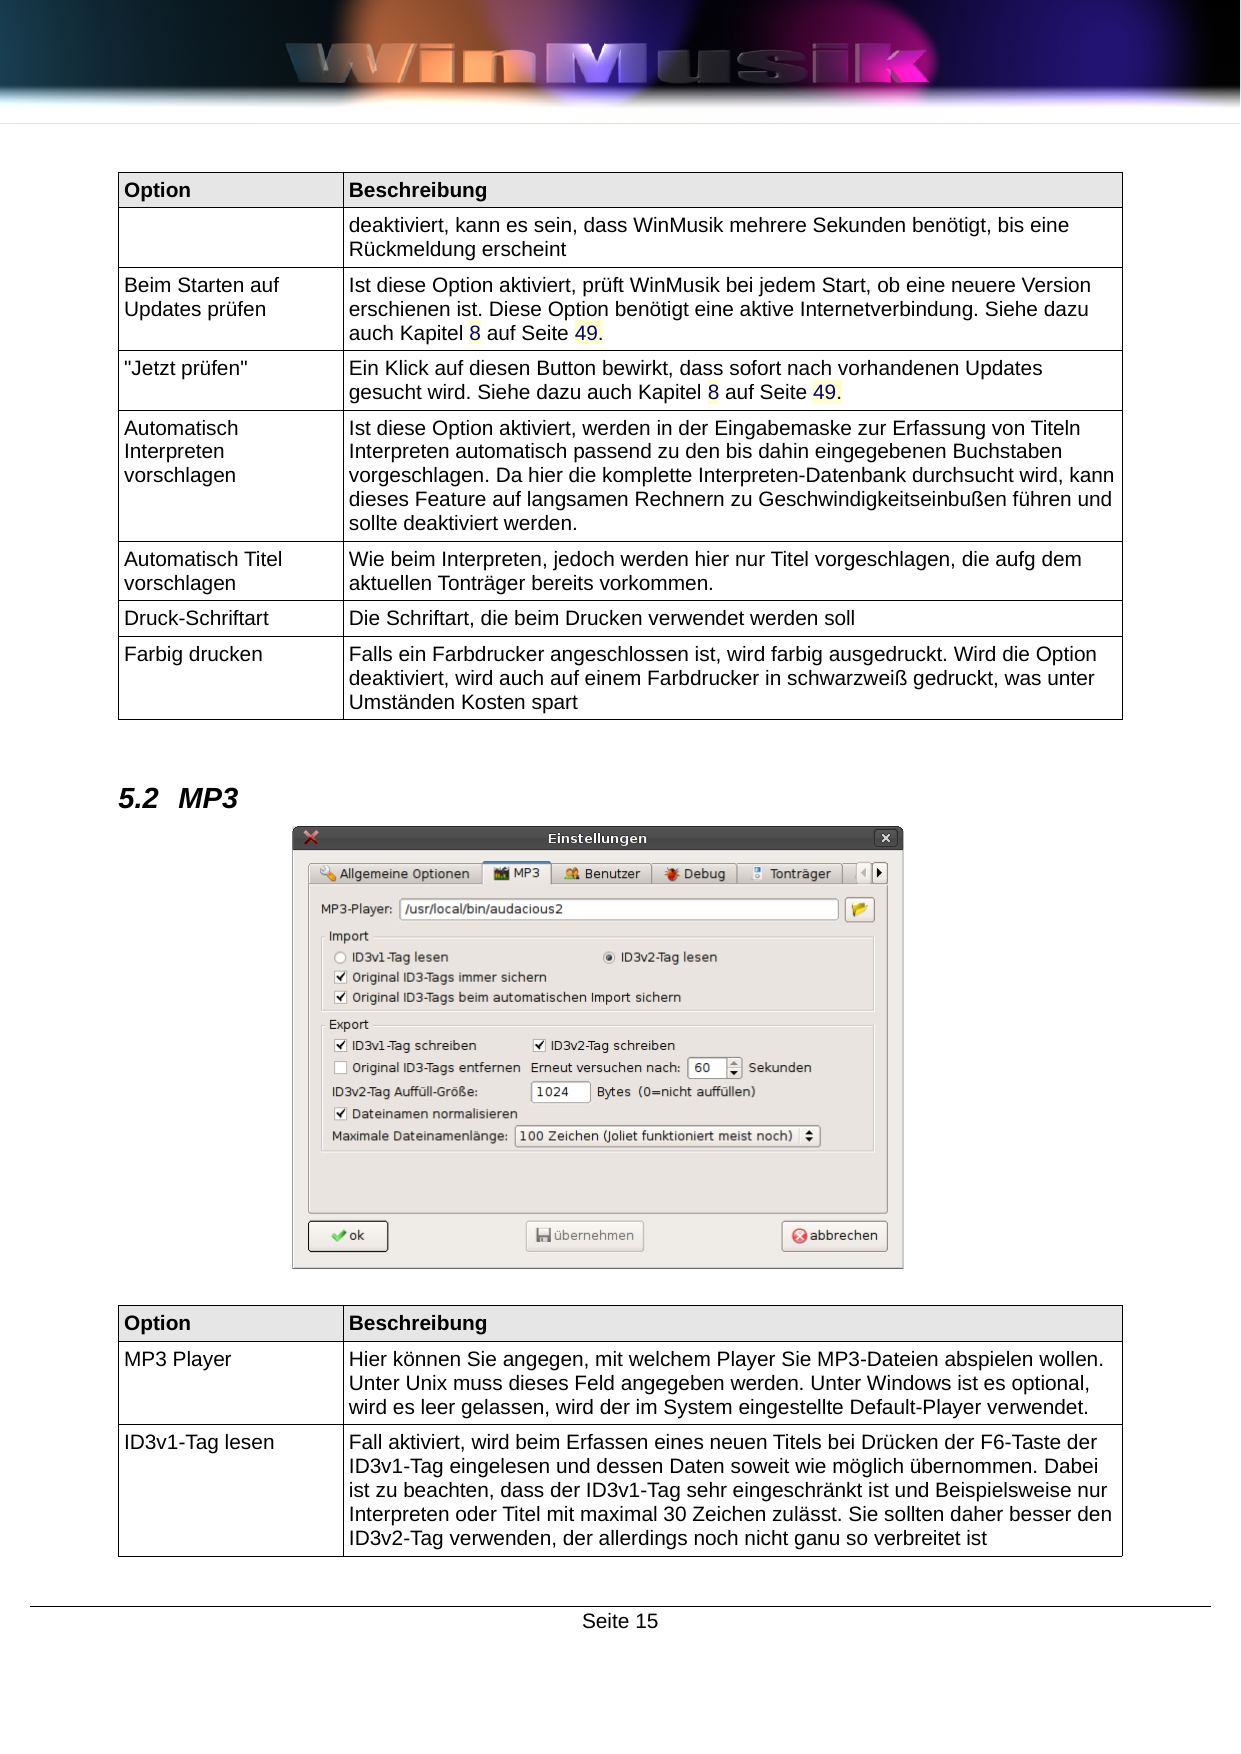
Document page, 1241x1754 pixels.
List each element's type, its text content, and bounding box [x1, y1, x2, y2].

table_cell Beim Starten auf Updates prüfen [119, 268, 343, 350]
subtitle MP3 [118, 781, 1122, 814]
table_cell MP3 Player [119, 1342, 343, 1424]
table_cell Farbig drucken [119, 637, 343, 719]
table_header Option [119, 1306, 343, 1341]
table_header Beschreibung [344, 173, 1122, 207]
table_header Beschreibung [344, 1306, 1122, 1341]
table_cell Falls ein Farbdrucker angeschlossen ist, wird farbig ausgedruckt. Wird die Option deaktiviert, wird auch auf einem Farbdrucker in schwarzweiß gedruckt, was unter Umständen Kosten spart [344, 637, 1122, 719]
table_cell Die Schriftart, die beim Drucken verwendet werden soll [344, 601, 1122, 636]
table_cell ID3v1-Tag lesen [119, 1425, 343, 1556]
table_cell [119, 208, 343, 267]
table_cell Druck-Schriftart [119, 601, 343, 636]
table_cell Ist diese Option aktiviert, werden in der Eingabemaske zur Erfassung von Titeln Interpreten automatisch passend zu den bis dahin eingegebenen Buchstaben vorgeschlagen. Da hier die komplette Interpreten-Datenbank durchsucht wird, kann dieses Feature auf langsamen Rechnern zu Geschwindigkeitseinbußen führen und sollte deaktiviert werden. [344, 411, 1122, 541]
table_cell "Jetzt prüfen" [119, 351, 343, 409]
table_cell deaktiviert, kann es sein, dass WinMusik mehrere Sekunden benötigt, bis eine Rückmeldung erscheint [344, 208, 1122, 267]
table_cell Automatisch Titel vorschlagen [119, 542, 343, 600]
table_cell Automatisch Interpreten vorschlagen [119, 411, 343, 541]
table_cell Ein Klick auf diesen Button bewirkt, dass sofort nach vorhandenen Updates gesucht wird. Siehe dazu auch Kapitel 8 auf Seite 49. [344, 351, 1122, 409]
table_header Option [119, 173, 343, 207]
picture [292, 826, 904, 1269]
table_cell Hier können Sie angegen, mit welchem Player Sie MP3-Dateien abspielen wollen. Unter Unix muss dieses Feld angegeben werden. Unter Windows ist es optional, wird es leer gelassen, wird der im System eingestellte Default-Player verwendet. [344, 1342, 1122, 1424]
table_cell Fall aktiviert, wird beim Erfassen eines neuen Titels bei Drücken der F6-Taste der ID3v1-Tag eingelesen und dessen Daten soweit wie möglich übernommen. Dabei ist zu beachten, dass der ID3v1-Tag sehr eingeschränkt ist und Beispielsweise nur Interpreten oder Titel mit maximal 30 Zeichen zulässt. Sie sollten daher besser den ID3v2-Tag verwenden, der allerdings noch nicht ganu so verbreitet ist [344, 1425, 1122, 1556]
table_cell Wie beim Interpreten, jedoch werden hier nur Titel vorgeschlagen, die aufg dem aktuellen Tonträger bereits vorkommen. [344, 542, 1122, 600]
table_cell Ist diese Option aktiviert, prüft WinMusik bei jedem Start, ob eine neuere Version erschienen ist. Diese Option benötigt eine aktive Internetverbindung. Siehe dazu auch Kapitel 8 auf Seite 49. [344, 268, 1122, 350]
